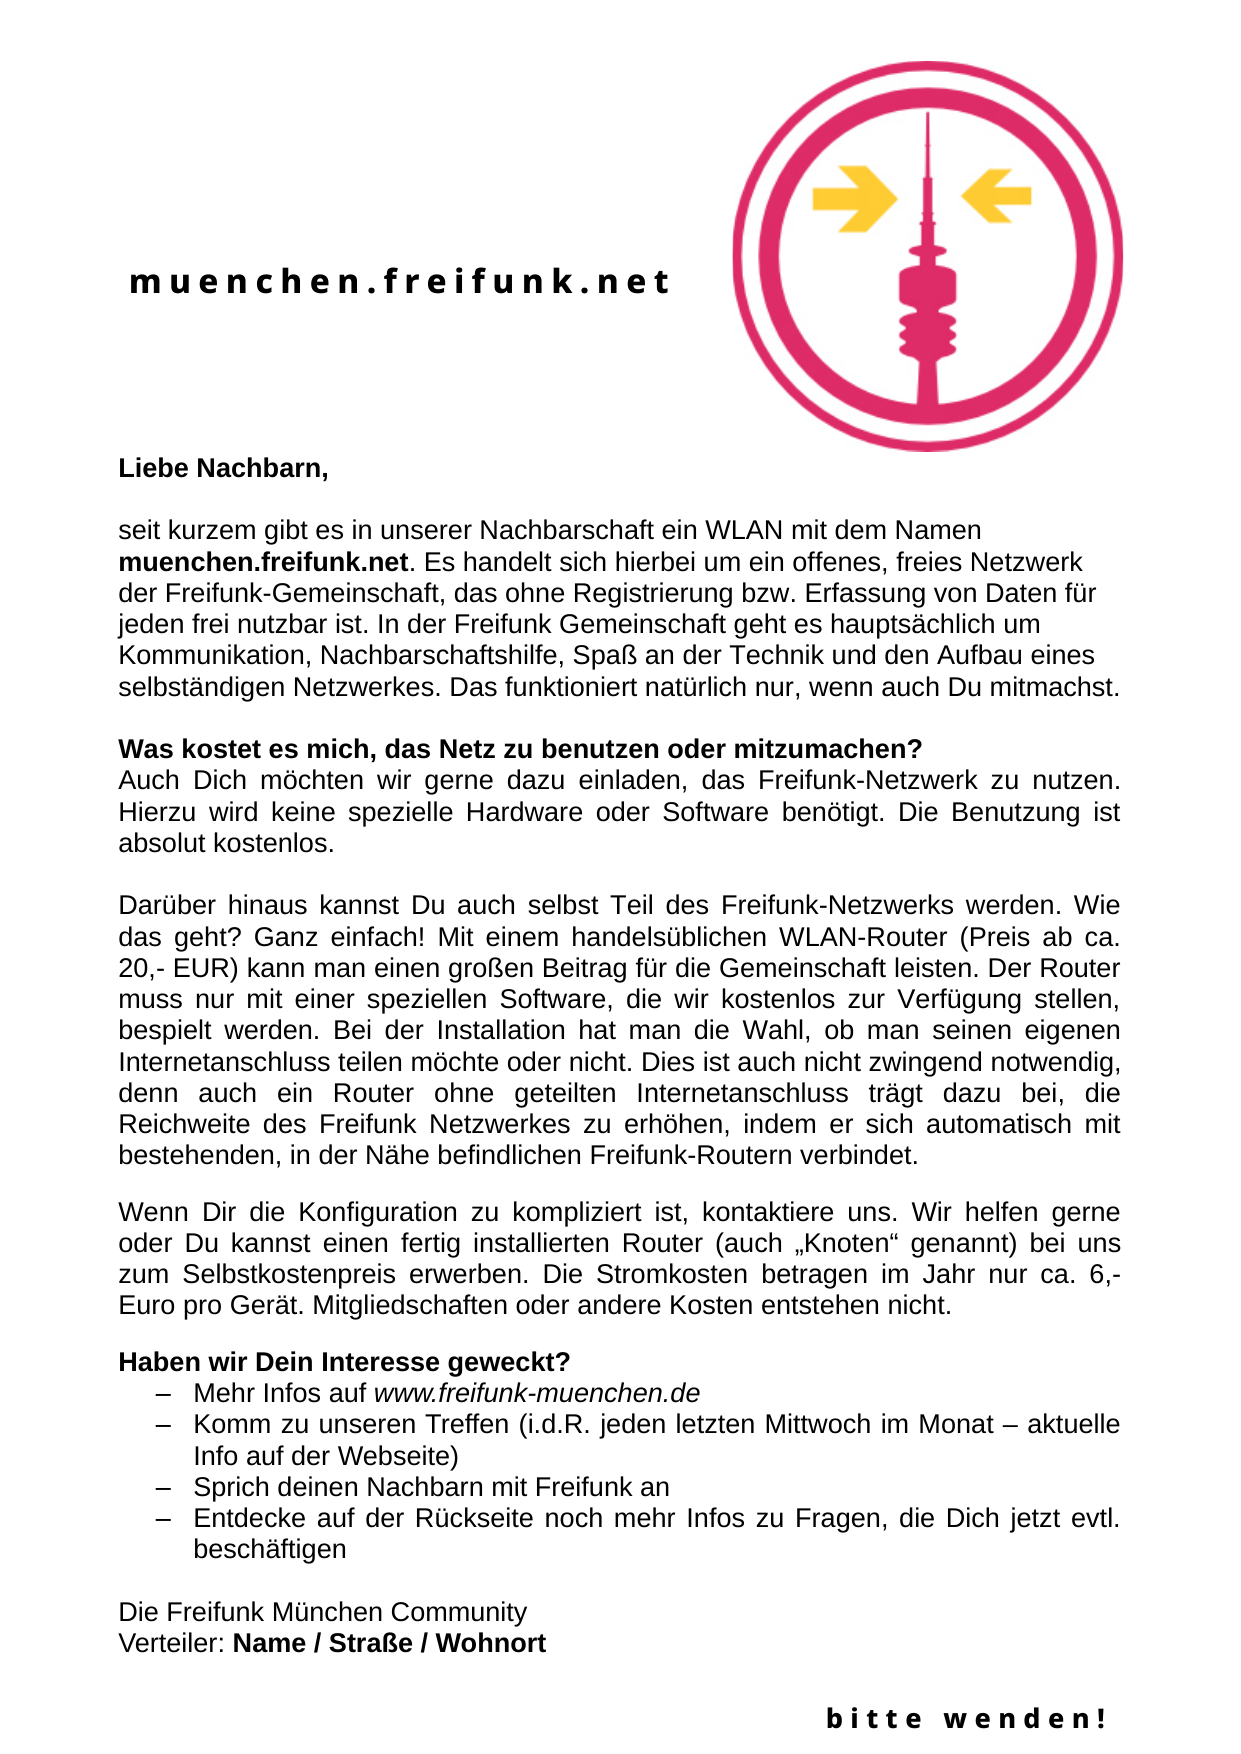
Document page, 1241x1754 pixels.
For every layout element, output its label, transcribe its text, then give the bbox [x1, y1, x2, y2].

picture [732, 61, 1124, 452]
text Haben wir Dein Interesse geweckt? [118, 1346, 1122, 1377]
text Verteiler: Name / Straße / Wohnort [118, 1627, 1122, 1658]
list Entdecke auf der Rückseite noch mehr Infos zu Fragen, die Dich jetzt evtl. beschäftigen [156, 1502, 1122, 1565]
list Komm zu unseren Treffen (i.d.R. jeden letzten Mittwoch im Monat – aktuelle Info auf der Webseite) [156, 1408, 1122, 1471]
text Darüber hinaus kannst Du auch selbst Teil des Freifunk-Netzwerks werden. Wie das geht? Ganz einfach! Mit einem handelsüblichen WLAN-Router (Preis ab ca. 20,- EUR) kann man einen großen Beitrag für die Gemeinschaft leisten. Der Router muss nur mit einer speziellen Software, die wir kostenlos zur Verfügung stellen, bespielt werden. Bei der Installation hat man die Wahl, ob man seinen eigenen Internetanschluss teilen möchte oder nicht. Dies ist auch nicht zwingend notwendig, denn auch ein Router ohne geteilten Internetanschluss trägt dazu bei, die Reichweite des Freifunk Netzwerkes zu erhöhen, indem er sich automatisch mit bestehenden, in der Nähe befindlichen Freifunk-Routern verbindet. [118, 889, 1122, 1171]
text Liebe Nachbarn, [118, 59, 1122, 483]
text Auch Dich möchten wir gerne dazu einladen, das Freifunk-Netzwerk zu nutzen. Hierzu wird keine spezielle Hardware oder Software benötigt. Die Benutzung ist absolut kostenlos. [118, 764, 1122, 858]
text seit kurzem gibt es in unserer Nachbarschaft ein WLAN mit dem Namen muenchen.freifunk.net. Es handelt sich hierbei um ein offenes, freies Netzwerk der Freifunk-Gemeinschaft, das ohne Registrierung bzw. Erfassung von Daten für jeden frei nutzbar ist. In der Freifunk Gemeinschaft geht es hauptsächlich um Kommunikation, Nachbarschaftshilfe, Spaß an der Technik und den Aufbau eines selbständigen Netzwerkes. Das funktioniert natürlich nur, wenn auch Du mitmachst. [118, 514, 1122, 702]
list Sprich deinen Nachbarn mit Freifunk an [156, 1471, 1122, 1502]
text Wenn Dir die Konfiguration zu kompliziert ist, kontaktiere uns. Wir helfen gerne oder Du kannst einen fertig installierten Router (auch „Knoten“ genannt) bei uns zum Selbstkostenpreis erwerben. Die Stromkosten betragen im Jahr nur ca. 6,- Euro pro Gerät. Mitgliedschaften oder andere Kosten entstehen nicht. [118, 1196, 1122, 1321]
text Die Freifunk München Community [118, 1596, 1122, 1627]
text Was kostet es mich, das Netz zu benutzen oder mitzumachen? [118, 733, 1122, 764]
list Mehr Infos auf www.freifunk-muenchen.de [156, 1377, 1122, 1408]
